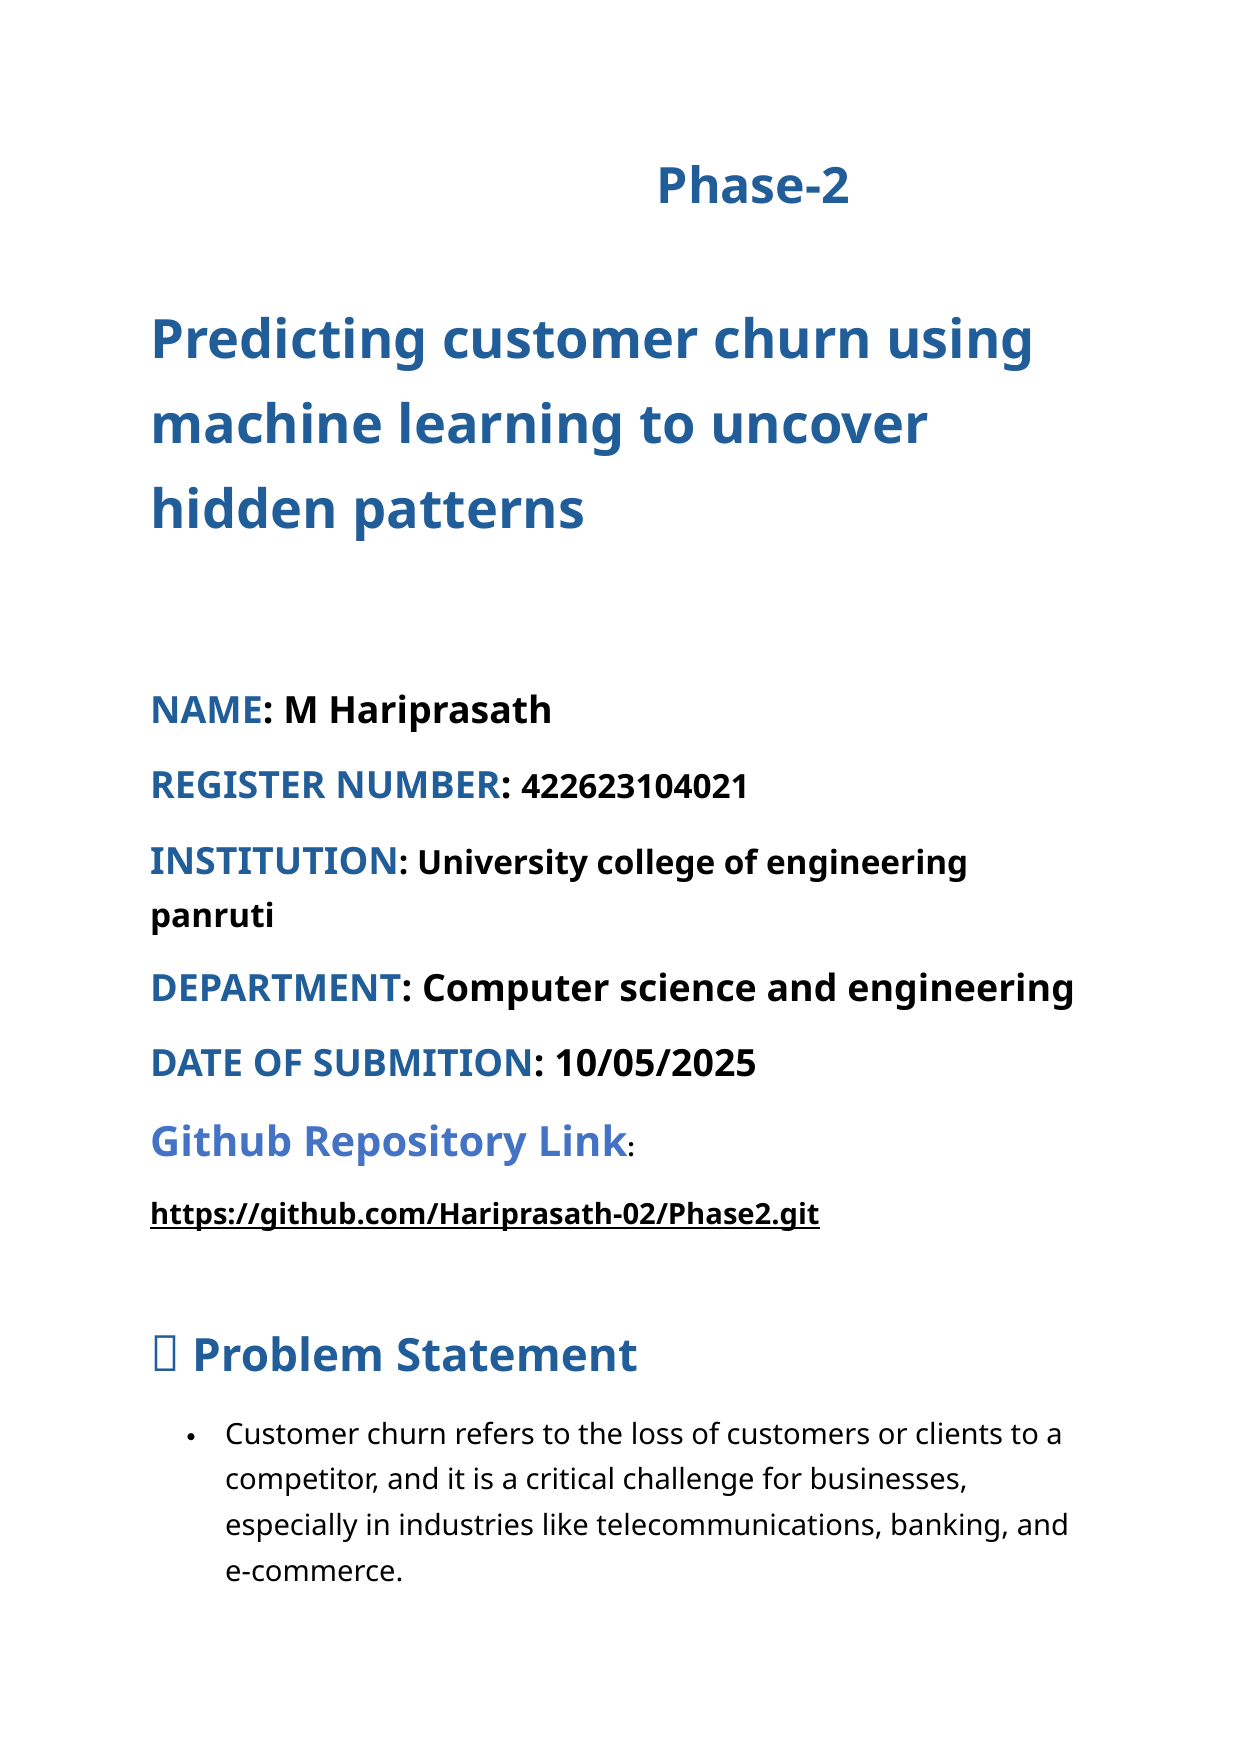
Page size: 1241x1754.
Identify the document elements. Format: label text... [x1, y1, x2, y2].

text 🧩 Problem Statement [150, 1318, 1090, 1386]
text Predicting customer churn using machine learning to uncover hidden patterns [150, 301, 1090, 544]
text Github Repository Link: [150, 1111, 1090, 1168]
text DATE OF SUBMITION: 10/05/2025 [150, 1036, 1090, 1087]
text NAME: M Hariprasath [150, 683, 1090, 734]
text https://github.com/Hariprasath-02/Phase2.git [150, 1193, 1090, 1233]
text Phase-2 [150, 150, 1090, 218]
list Customer churn refers to the loss of customers or clients to a competitor, and it is a critical challenge for businesses, especially in industries like telecommunications, banking, and e-commerce. [187, 1413, 1090, 1589]
text INSTITUTION: University college of engineering panruti [150, 834, 1090, 937]
text REGISTER NUMBER: 422623104021 [150, 759, 1090, 810]
text DEPARTMENT: Computer science and engineering [150, 961, 1090, 1012]
